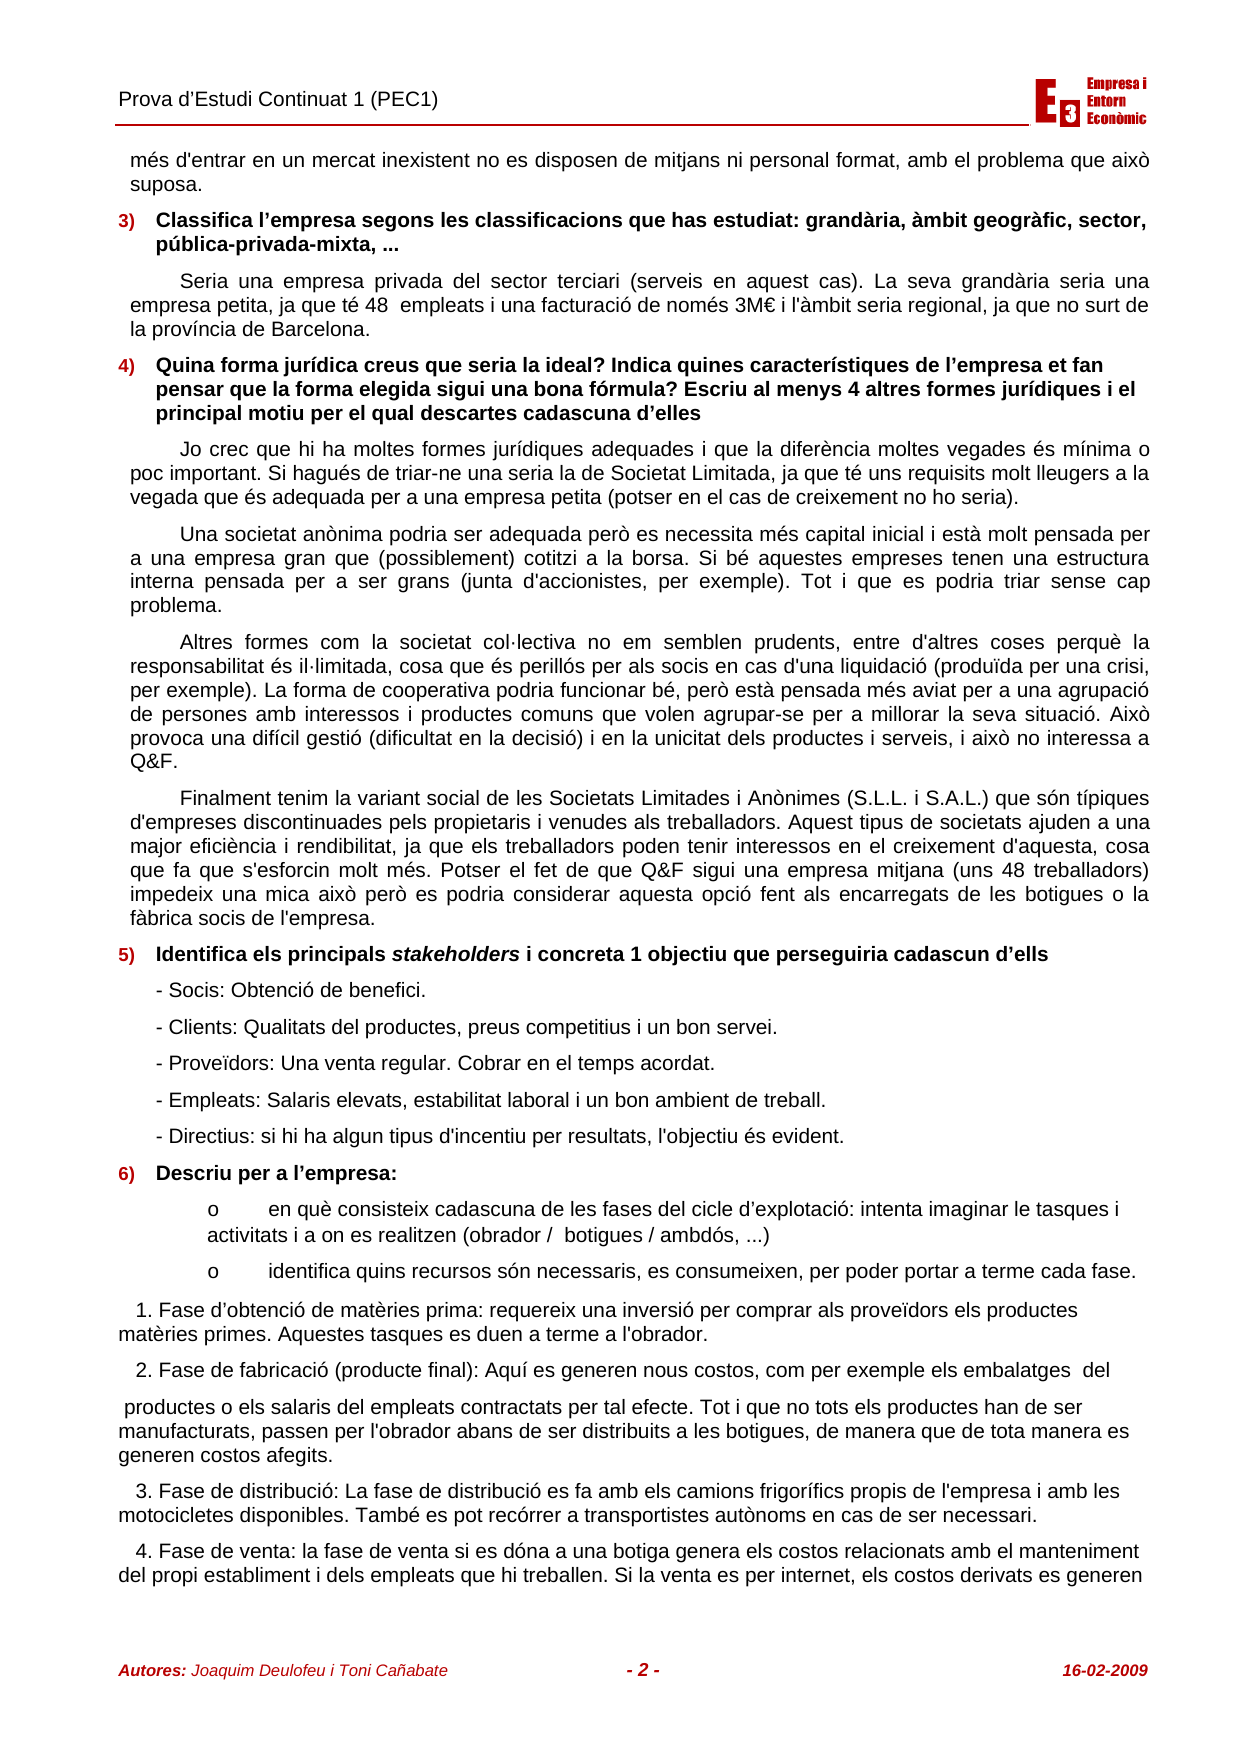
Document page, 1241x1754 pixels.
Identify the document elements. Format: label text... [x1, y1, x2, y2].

picture [1030, 75, 1150, 127]
list - Socis: Obtenció de benefici. [118, 978, 1152, 1002]
text Finalment tenim la variant social de les Societats Limitades i Anònimes (S.L.L. i S.A.L.) que són típiques d'empreses discontinuades pels propietaris i venudes als treballadors. Aquest tipus de societats ajuden a una major eficiència i rendibilitat, ja que els treballadors poden tenir interessos en el creixement d'aquesta, cosa que fa que s'esforcin molt més. Potser el fet de que Q&F sigui una empresa mitjana (uns 48 treballadors) impedeix una mica això però es podria considerar aquesta opció fent als encarregats de les botigues o la fàbrica socis de l'empresa. [130, 786, 1152, 929]
list en què consisteix cadascuna de les fases del cicle d’explotació: intenta imaginar le tasques i activitats i a on es realitzen (obrador / botigues / ambdós, ...) [207, 1197, 1152, 1247]
list 3. Fase de distribució: La fase de distribució es fa amb els camions frigorífics propis de l'empresa i amb les motocicletes disponibles. També es pot recórrer a transportistes autònoms en cas de ser necessari. [118, 1479, 1152, 1527]
list - Clients: Qualitats del productes, preus competitius i un bon servei. [118, 1015, 1152, 1039]
text Una societat anònima podria ser adequada però es necessita més capital inicial i està molt pensada per a una empresa gran que (possiblement) cotitzi a la borsa. Si bé aquestes empreses tenen una estructura interna pensada per a ser grans (junta d'accionistes, per exemple). Tot i que es podria triar sense cap problema. [130, 521, 1152, 617]
text Jo crec que hi ha moltes formes jurídiques adequades i que la diferència moltes vegades és mínima o poc important. Si hagués de triar-ne una seria la de Societat Limitada, ja que té uns requisits molt lleugers a la vegada que és adequada per a una empresa petita (potser en el cas de creixement no ho seria). [130, 437, 1152, 509]
list identifica quins recursos són necessaris, es consumeixen, per poder portar a terme cada fase. [207, 1259, 1152, 1285]
text Altres formes com la societat col·lectiva no em semblen prudents, entre d'altres coses perquè la responsabilitat és il·limitada, cosa que és perillós per als socis en cas d'una liquidació (produïda per una crisi, per exemple). La forma de cooperativa podria funcionar bé, però està pensada més aviat per a una agrupació de persones amb interessos i productes comuns que volen agrupar-se per a millorar la seva situació. Això provoca una difícil gestió (dificultat en la decisió) i en la unicitat dels productes i serveis, i això no interessa a Q&F. [130, 629, 1152, 773]
list Quina forma jurídica creus que seria la ideal? Indica quines característiques de l’empresa et fan pensar que la forma elegida sigui una bona fórmula? Escriu al menys 4 altres formes jurídiques i el principal motiu per el qual descartes cadascuna d’elles [118, 353, 1152, 424]
list Identifica els principals stakeholders i concreta 1 objectiu que perseguiria cadascun d’ells [118, 942, 1152, 966]
list 4. Fase de venta: la fase de venta si es dóna a una botiga genera els costos relacionats amb el manteniment del propi establiment i dels empleats que hi treballen. Si la venta es per internet, els costos derivats es generen [118, 1539, 1152, 1587]
list Classifica l’empresa segons les classificacions que has estudiat: grandària, àmbit geogràfic, sector, pública-privada-mixta, ... [118, 208, 1152, 256]
list - Proveïdors: Una venta regular. Cobrar en el temps acordat. [118, 1051, 1152, 1075]
list - Directius: si hi ha algun tipus d'incentiu per resultats, l'objectiu és evident. [118, 1124, 1152, 1148]
text més d'entrar en un mercat inexistent no es disposen de mitjans ni personal format, amb el problema que això suposa. [130, 148, 1152, 196]
text 1. Fase d’obtenció de matèries prima: requereix una inversió per comprar als proveïdors els productes matèries primes. Aquestes tasques es duen a terme a l'obrador. [118, 1298, 1152, 1346]
list - Empleats: Salaris elevats, estabilitat laboral i un bon ambient de treball. [118, 1088, 1152, 1112]
list Descriu per a l’empresa: [118, 1161, 1152, 1184]
list 2. Fase de fabricació (producte final): Aquí es generen nous costos, com per exemple els embalatges del [118, 1358, 1152, 1382]
text Seria una empresa privada del sector terciari (serveis en aquest cas). La seva grandària seria una empresa petita, ja que té 48 empleats i una facturació de només 3M€ i l'àmbit seria regional, ja que no surt de la província de Barcelona. [130, 268, 1152, 340]
list productes o els salaris del empleats contractats per tal efecte. Tot i que no tots els productes han de ser manufacturats, passen per l'obrador abans de ser distribuits a les botigues, de manera que de tota manera es generen costos afegits. [118, 1394, 1152, 1466]
